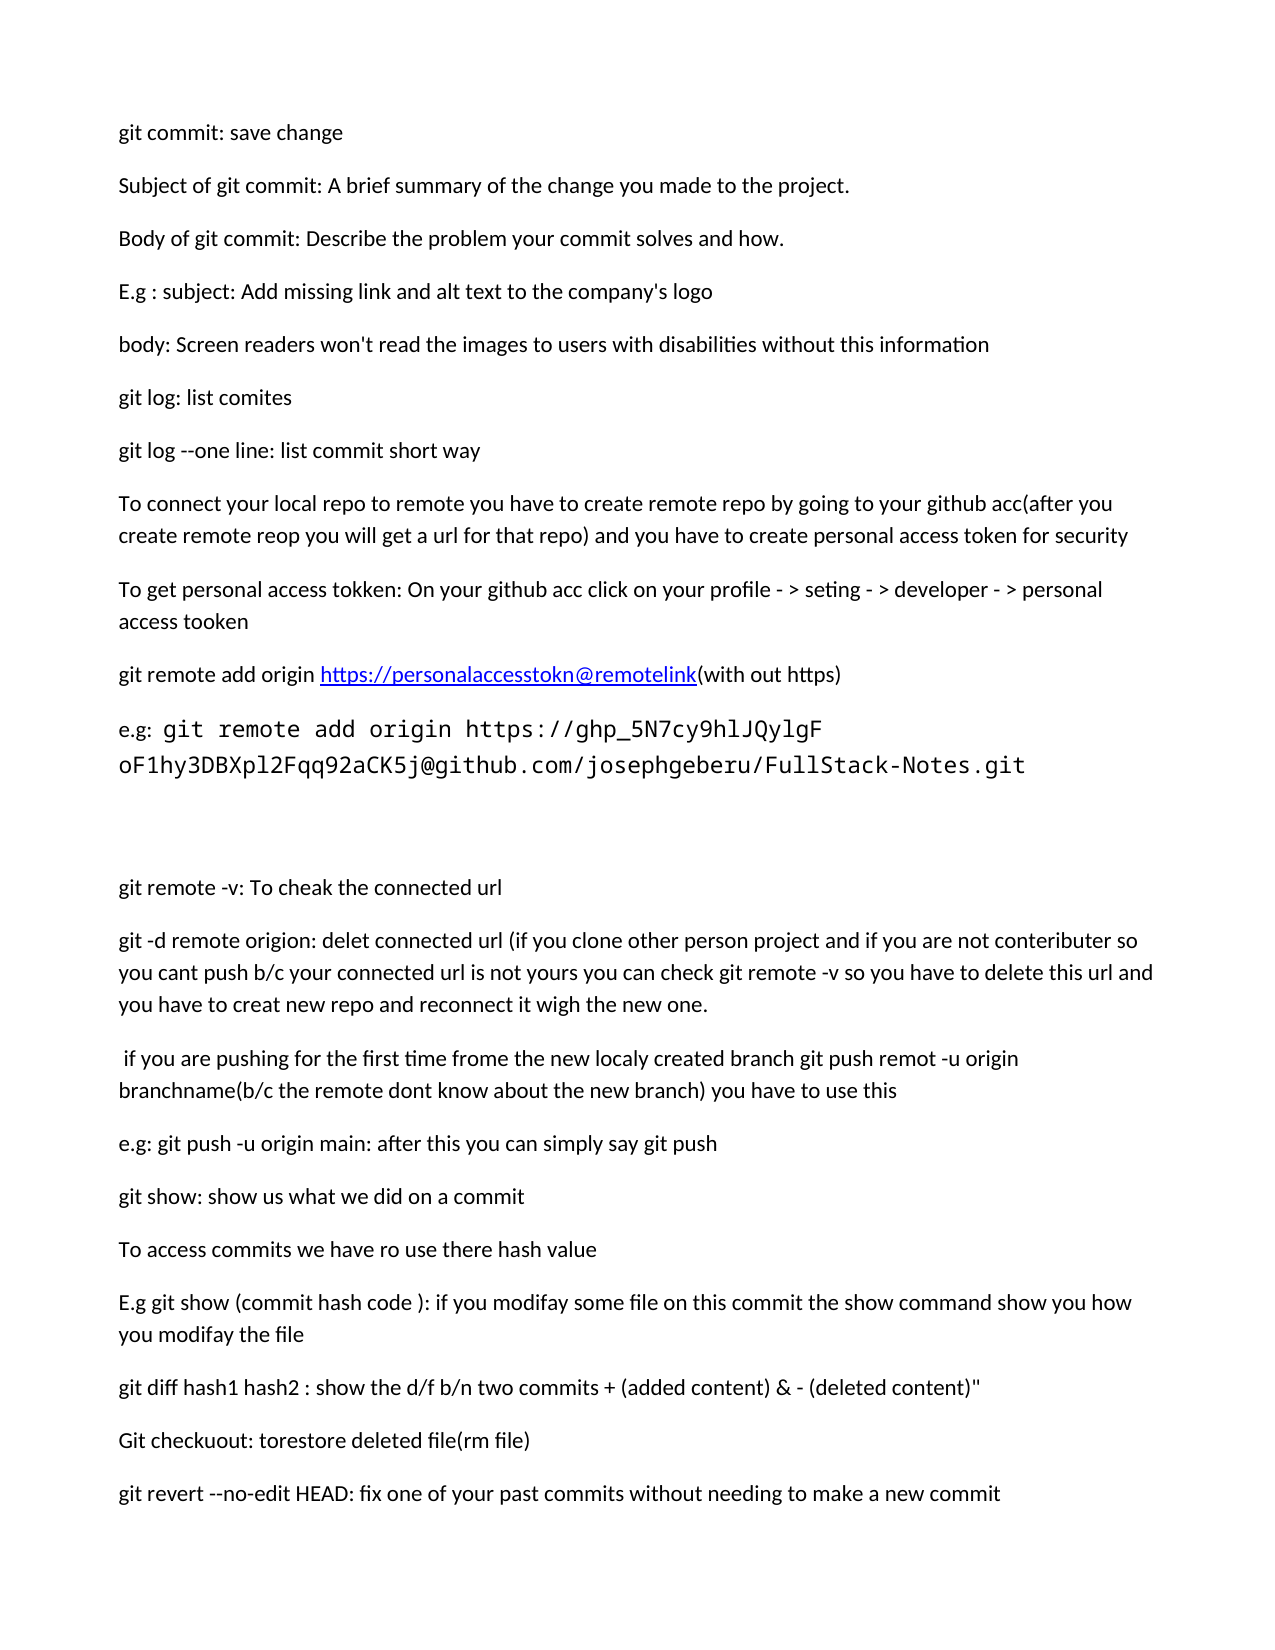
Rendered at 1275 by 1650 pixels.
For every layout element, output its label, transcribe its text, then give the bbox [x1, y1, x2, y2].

text Git checkuout: torestore deleted file(rm file) [118, 1426, 1157, 1454]
text git diff hash1 hash2 : show the d/f b/n two commits + (added content) & - (deleted content)" [118, 1373, 1157, 1401]
text git show: show us what we did on a commit [118, 1182, 1157, 1210]
text git revert --no-edit HEAD: fix one of your past commits without needing to make a new commit [118, 1479, 1157, 1507]
text E.g : subject: Add missing link and alt text to the company's logo [118, 277, 1157, 305]
text git remote add origin https://personalaccesstokn@remotelink(with out https) [118, 660, 1157, 688]
text e.g: git push -u origin main: after this you can simply say git push [118, 1129, 1157, 1157]
text if you are pushing for the first time frome the new localy created branch git push remot -u origin branchname(b/c the remote dont know about the new branch) you have to use this [118, 1044, 1157, 1104]
text git remote -v: To cheak the connected url [118, 873, 1157, 901]
text git log: list comites [118, 383, 1157, 411]
text git log --one line: list commit short way [118, 436, 1157, 464]
text To get personal access tokken: On your github acc click on your profile - > seting - > developer - > personal access tooken [118, 575, 1157, 635]
text git -d remote origion: delet connected url (if you clone other person project and if you are not conteributer so you cant push b/c your connected url is not yours you can check git remote -v so you have to delete this url and you have to creat new repo and reconnect it wigh the new one. [118, 926, 1157, 1019]
text body: Screen readers won't read the images to users with disabilities without this information [118, 330, 1157, 358]
text To access commits we have ro use there hash value [118, 1235, 1157, 1263]
text Subject of git commit: A brief summary of the change you made to the project. [118, 171, 1157, 199]
text To connect your local repo to remote you have to create remote repo by going to your github acc(after you create remote reop you will get a url for that repo) and you have to create personal access token for security [118, 489, 1157, 550]
text e.g: git remote add origin https://ghp_5N7cy9hlJQylgF oF1hy3DBXpl2Fqq92aCK5j@github.com/josephgeberu/FullStack-Notes.git [118, 713, 1157, 848]
text git commit: save change [118, 118, 1157, 146]
text Body of git commit: Describe the problem your commit solves and how. [118, 224, 1157, 252]
text E.g git show (commit hash code ): if you modifay some file on this commit the show command show you how you modifay the file [118, 1288, 1157, 1348]
